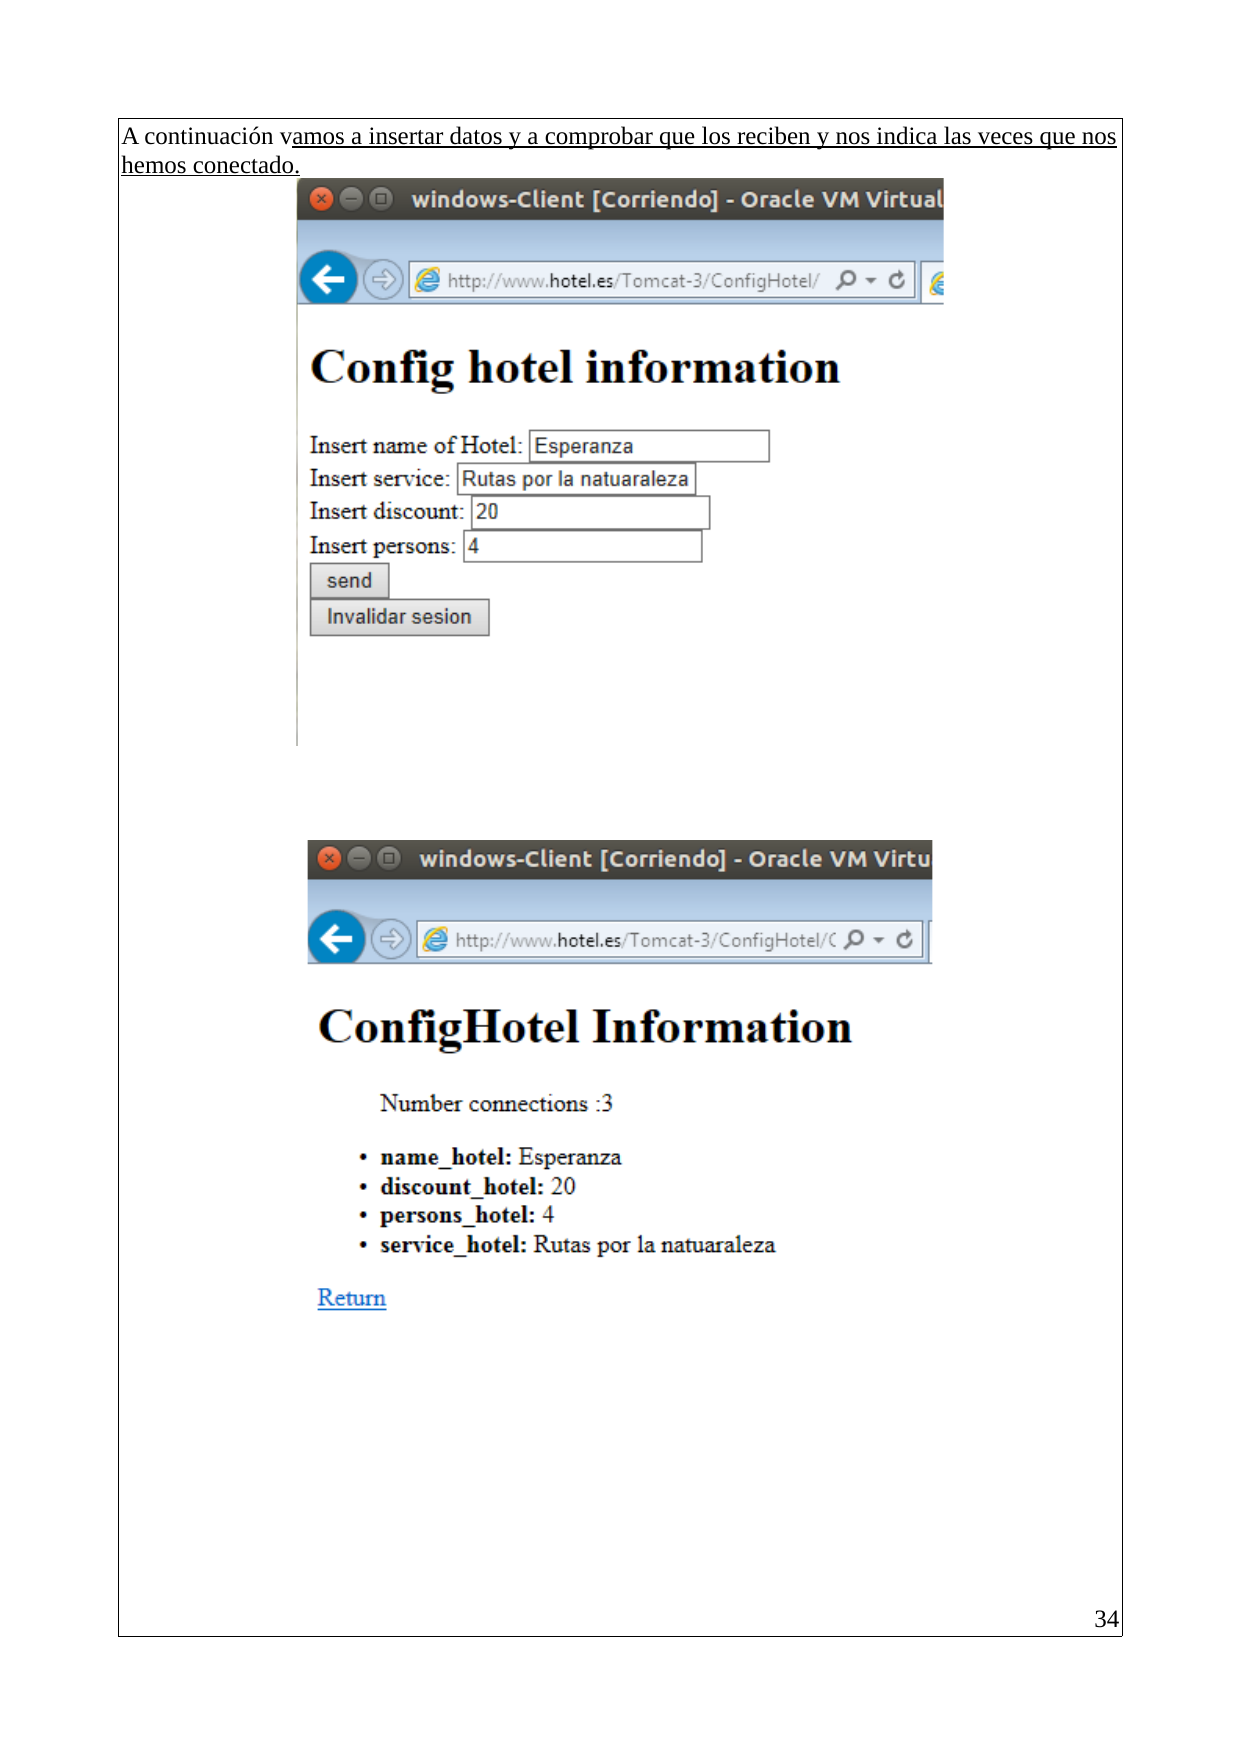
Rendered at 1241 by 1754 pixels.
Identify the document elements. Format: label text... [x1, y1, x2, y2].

text A continuación vamos a insertar datos y a comprobar que los reciben y nos indica las veces que nos hemos conectado. [121, 121, 1119, 179]
picture [307, 840, 933, 1381]
picture [296, 178, 944, 746]
